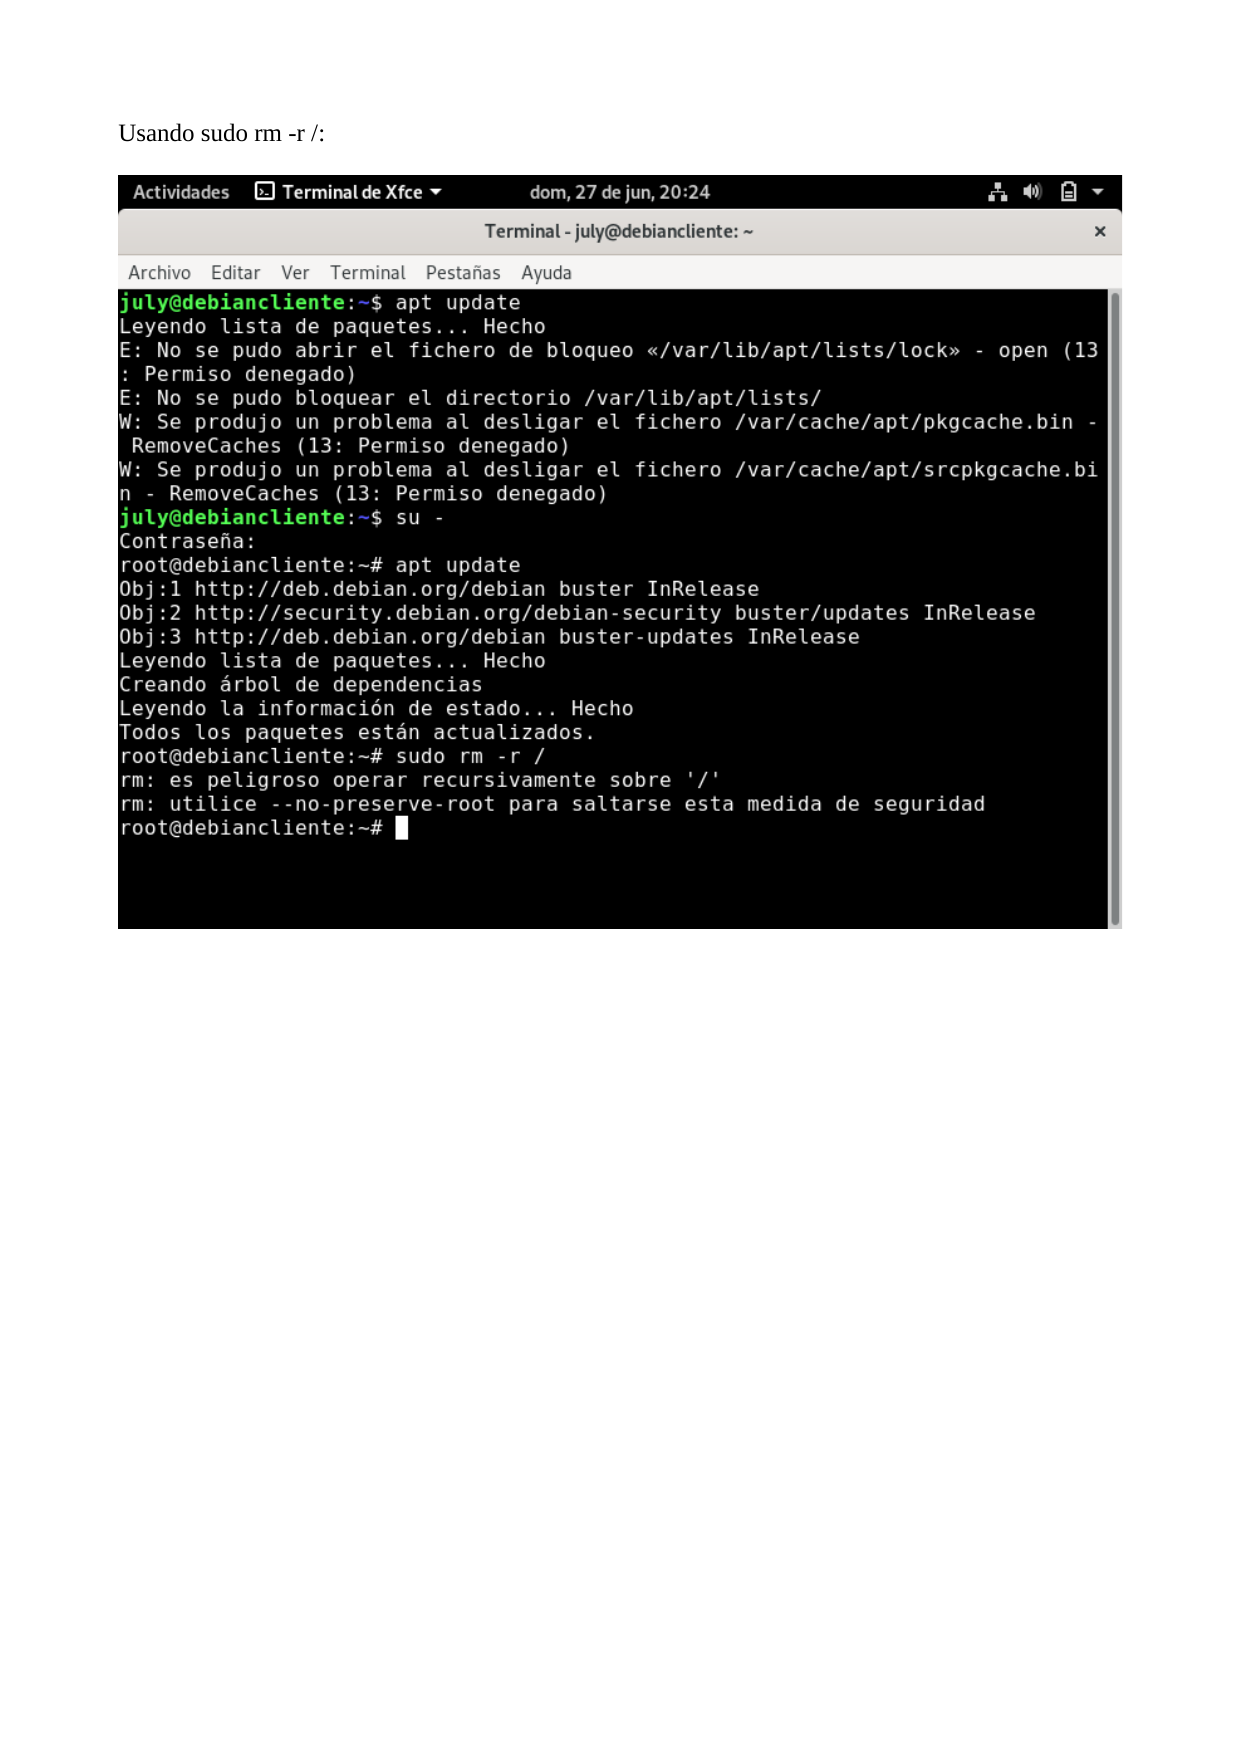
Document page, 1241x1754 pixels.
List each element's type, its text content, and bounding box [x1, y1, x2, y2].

picture [118, 175, 1123, 929]
text Usando sudo rm -r /: [118, 118, 1122, 147]
